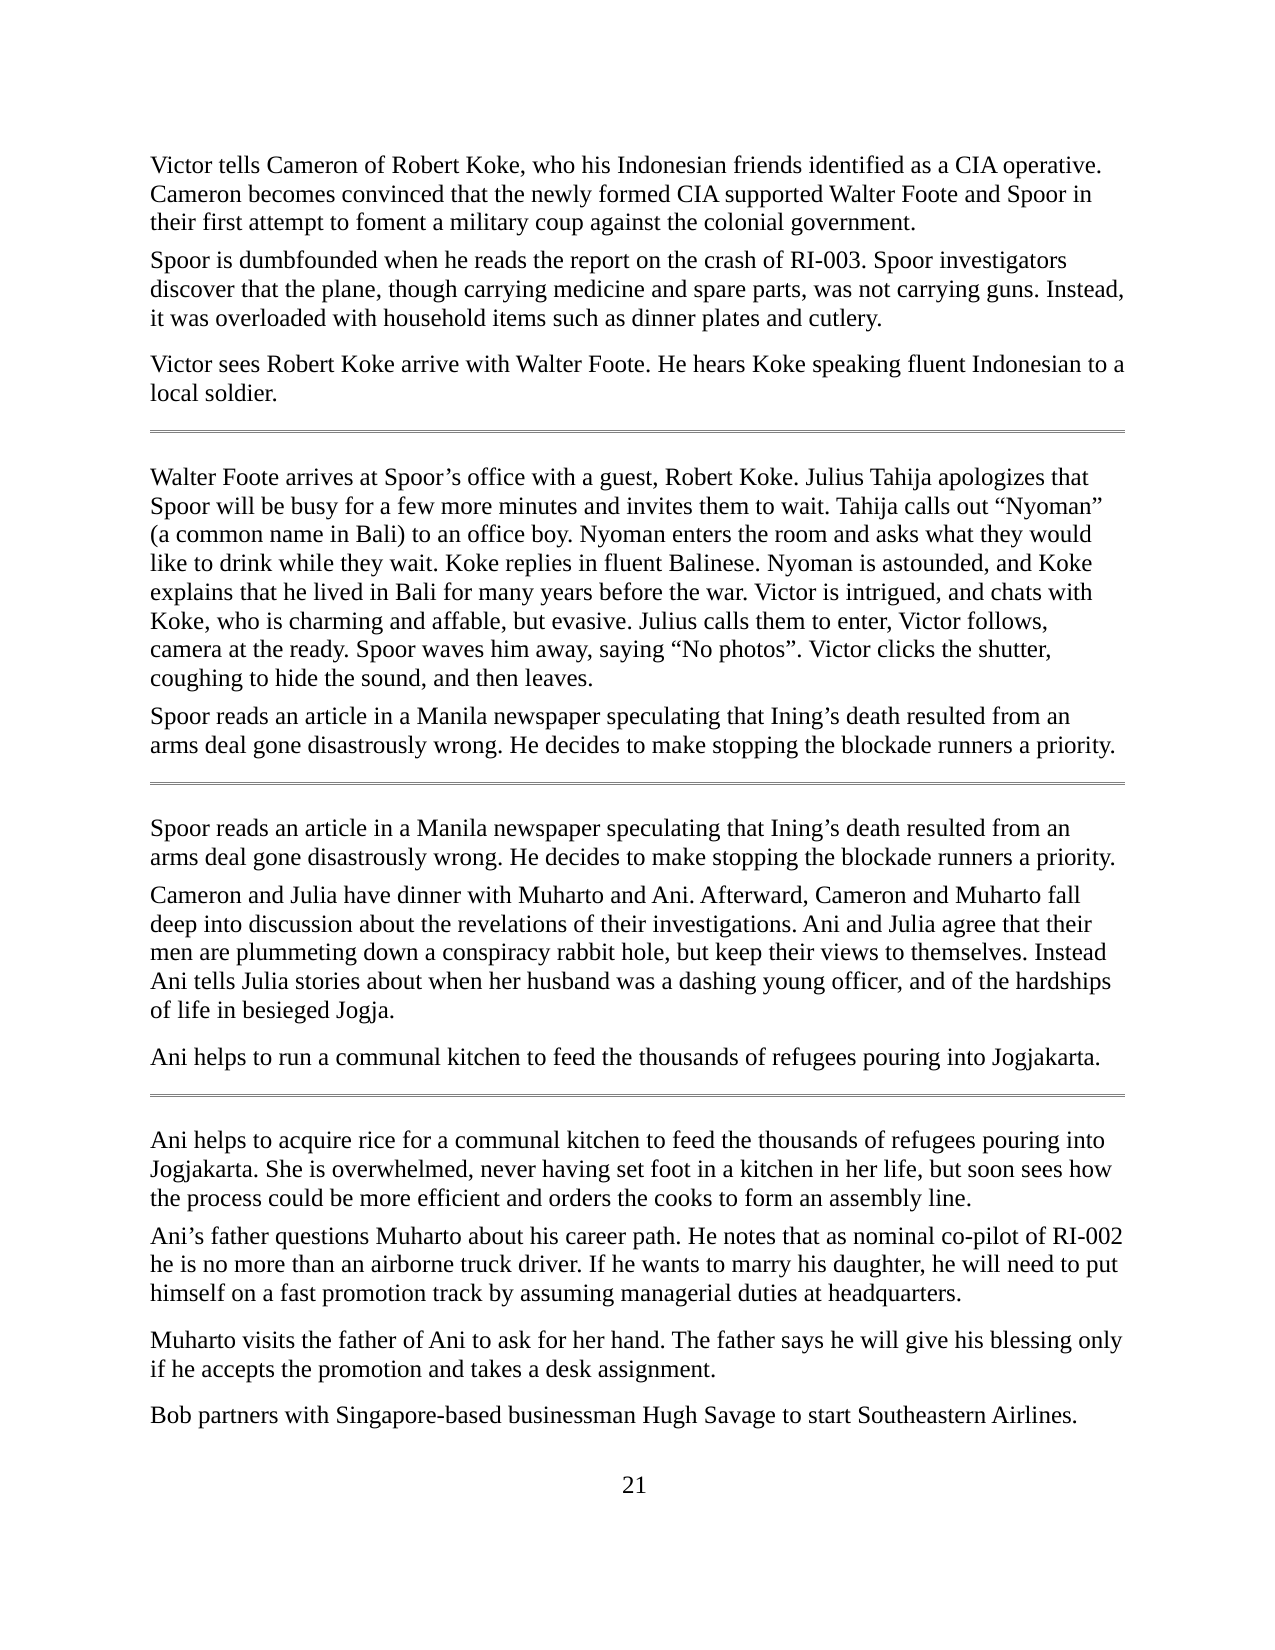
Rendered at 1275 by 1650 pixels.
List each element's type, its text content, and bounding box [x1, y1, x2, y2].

text Victor sees Robert Koke arrive with Walter Foote. He hears Koke speaking fluent Indonesian to a local soldier. [150, 349, 1125, 407]
text Muharto visits the father of Ani to ask for her hand. The father says he will give his blessing only if he accepts the promotion and takes a desk assignment. [150, 1325, 1125, 1382]
text Spoor reads an article in a Manila newspaper speculating that Ining’s death resulted from an arms deal gone disastrously wrong. He decides to make stopping the blockade runners a priority. [150, 701, 1125, 758]
text Spoor is dumbfounded when he reads the report on the crash of RI-003. Spoor investigators discover that the plane, though carrying medicine and spare parts, was not carrying guns. Instead, it was overloaded with household items such as dinner plates and cutlery. [150, 245, 1125, 331]
text Walter Foote arrives at Spoor’s office with a guest, Robert Koke. Julius Tahija apologizes that Spoor will be busy for a few more minutes and invites them to wait. Tahija calls out “Nyoman” (a common name in Bali) to an office boy. Nyoman enters the room and asks what they would like to drink while they wait. Koke replies in fluent Balinese. Nyoman is astounded, and Koke explains that he lived in Bali for many years before the war. Victor is intrigued, and chats with Koke, who is charming and affable, but evasive. Julius calls them to enter, Victor follows, camera at the ready. Spoor waves him away, saying “No photos”. Victor clicks the shutter, coughing to hide the sound, and then leaves. [150, 462, 1125, 692]
text Victor tells Cameron of Robert Koke, who his Indonesian friends identified as a CIA operative. Cameron becomes convinced that the newly formed CIA supported Walter Foote and Spoor in their first attempt to foment a military coup against the colonial government. [150, 150, 1125, 236]
text Ani’s father questions Muharto about his career path. He notes that as nominal co-pilot of RI-002 he is no more than an airborne truck driver. If he wants to marry his daughter, he will need to put himself on a fast promotion track by assuming managerial duties at headquarters. [150, 1221, 1125, 1307]
text Bob partners with Singapore-based businessman Hugh Savage to start Southeastern Airlines. [150, 1400, 1125, 1429]
text Cameron and Julia have dinner with Muharto and Ani. Afterward, Cameron and Muharto fall deep into discussion about the revelations of their investigations. Ani and Julia agree that their men are plummeting down a conspiracy rabbit hole, but keep their views to themselves. Instead Ani tells Julia stories about when her husband was a dashing young officer, and of the hardships of life in besieged Jogja. [150, 880, 1125, 1024]
text Spoor reads an article in a Manila newspaper speculating that Ining’s death resulted from an arms deal gone disastrously wrong. He decides to make stopping the blockade runners a priority. [150, 813, 1125, 871]
text Ani helps to run a communal kitchen to feed the thousands of refugees pouring into Jogjakarta. [150, 1042, 1125, 1070]
text Ani helps to acquire rice for a communal kitchen to feed the thousands of refugees pouring into Jogjakarta. She is overwhelmed, never having set foot in a kitchen in her life, but soon sees how the process could be more efficient and orders the cooks to form an assembly line. [150, 1126, 1125, 1212]
